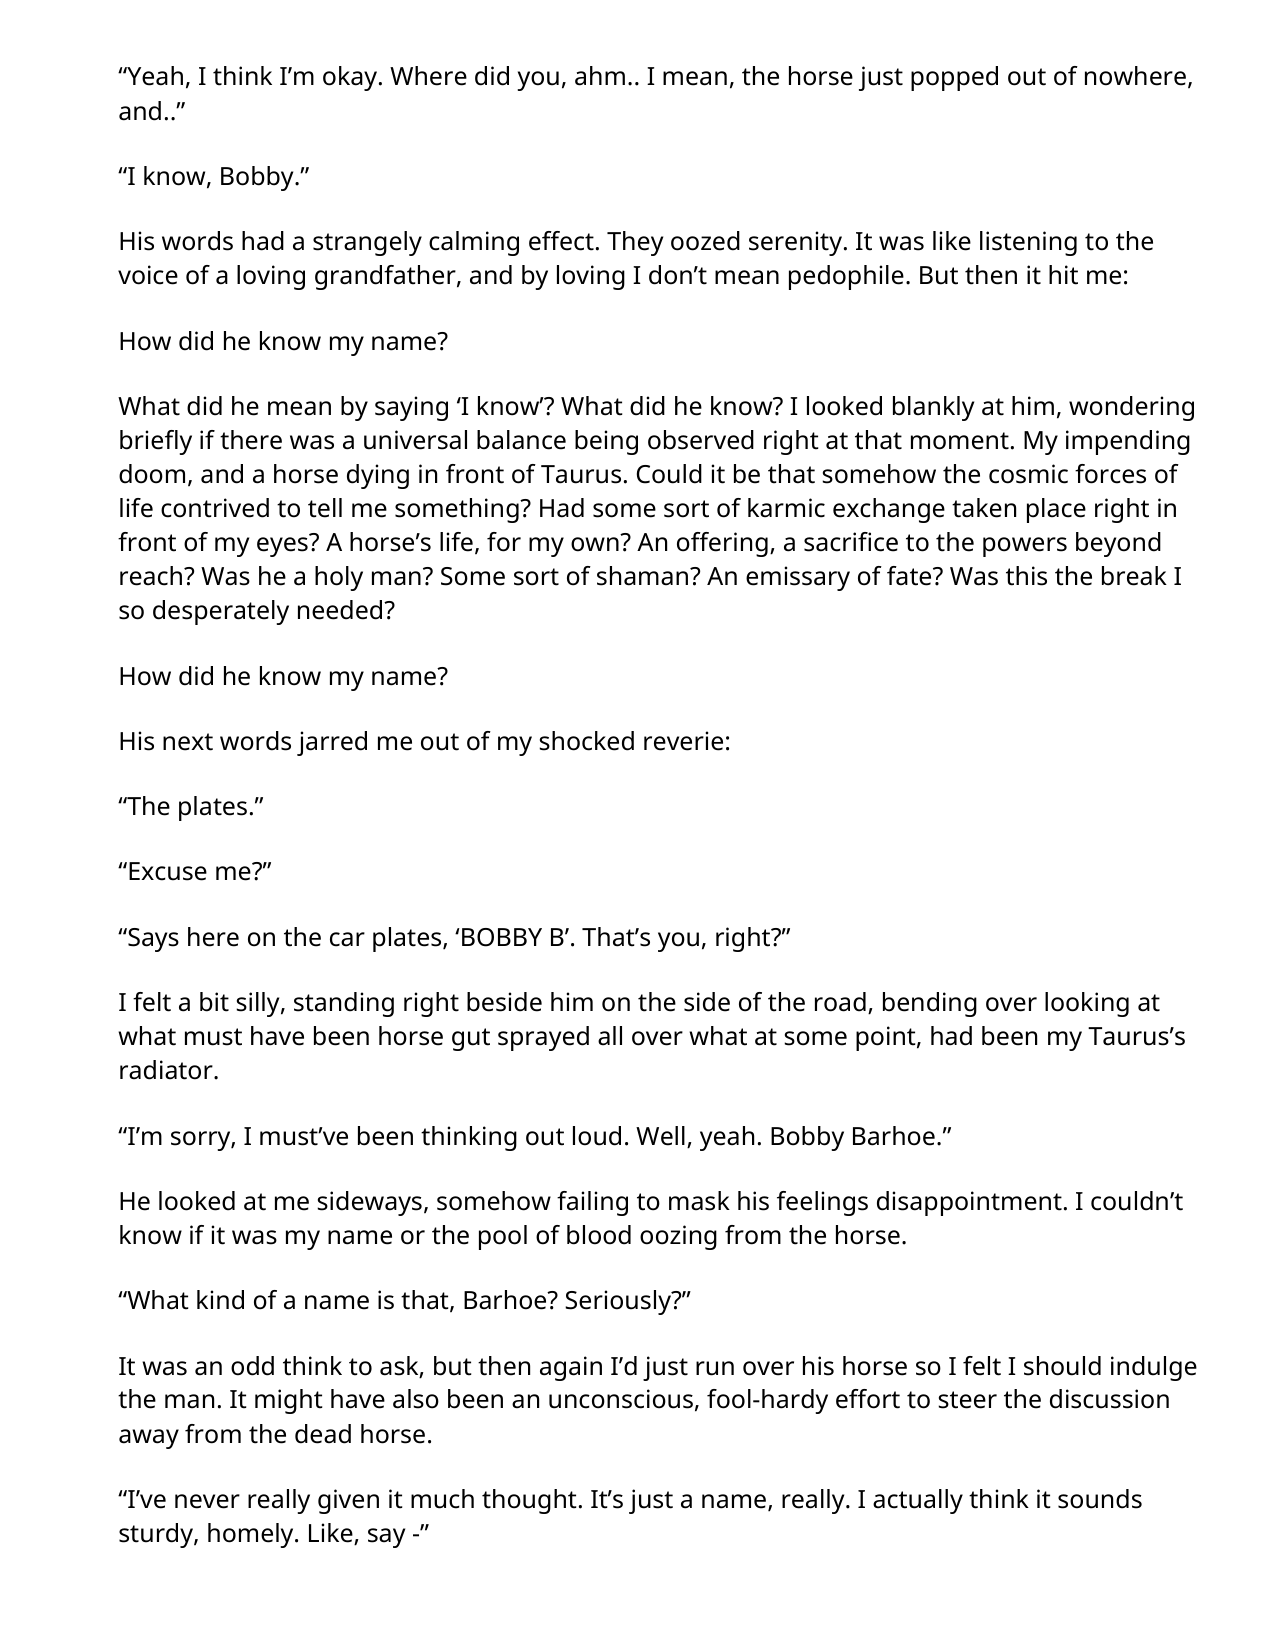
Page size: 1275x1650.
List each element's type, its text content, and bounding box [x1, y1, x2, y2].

text “Yeah, I think I’m okay. Where did you, ahm.. I mean, the horse just popped out of nowhere, and..” [118, 59, 1216, 127]
text “I’ve never really given it much thought. It’s just a name, really. I actually think it sounds sturdy, homely. Like, say -” [118, 1482, 1216, 1550]
text It was an odd think to ask, but then again I’d just run over his horse so I felt I should indulge the man. It might have also been an unconscious, fool-hardy effort to steer the discussion away from the dead horse. [118, 1348, 1216, 1450]
text “The plates.” [118, 789, 1216, 823]
text “Excuse me?” [118, 854, 1216, 888]
text “I’m sorry, I must’ve been thinking out loud. Well, yeah. Bobby Barhoe.” [118, 1118, 1216, 1152]
text I felt a bit silly, standing right beside him on the side of the road, bending over looking at what must have been horse gut sprayed all over what at some point, had been my Taurus’s radiator. [118, 985, 1216, 1087]
text “Says here on the car plates, ‘BOBBY B’. That’s you, right?” [118, 919, 1216, 953]
text How did he know my name? [118, 658, 1216, 692]
text How did he know my name? [118, 323, 1216, 357]
text He looked at me sideways, somehow failing to mask his feelings disappointment. I couldn’t know if it was my name or the pool of blood oozing from the horse. [118, 1183, 1216, 1252]
text “I know, Bobby.” [118, 158, 1216, 192]
text His next words jarred me out of my shocked reverie: [118, 723, 1216, 757]
text His words had a strangely calming effect. They oozed serenity. It was like listening to the voice of a loving grandfather, and by loving I don’t mean pedophile. But then it hit me: [118, 224, 1216, 292]
text “What kind of a name is that, Barhoe? Seriously?” [118, 1283, 1216, 1317]
text What did he mean by saying ‘I know’? What did he know? I looked blankly at him, wondering briefly if there was a universal balance being observed right at that moment. My impending doom, and a horse dying in front of Taurus. Could it be that somehow the cosmic forces of life contrived to tell me something? Had some sort of karmic exchange taken place right in front of my eyes? A horse’s life, for my own? An offering, a sacrifice to the powers beyond reach? Was he a holy man? Some sort of shaman? An emissary of fate? Was this the break I so desperately needed? [118, 388, 1216, 627]
